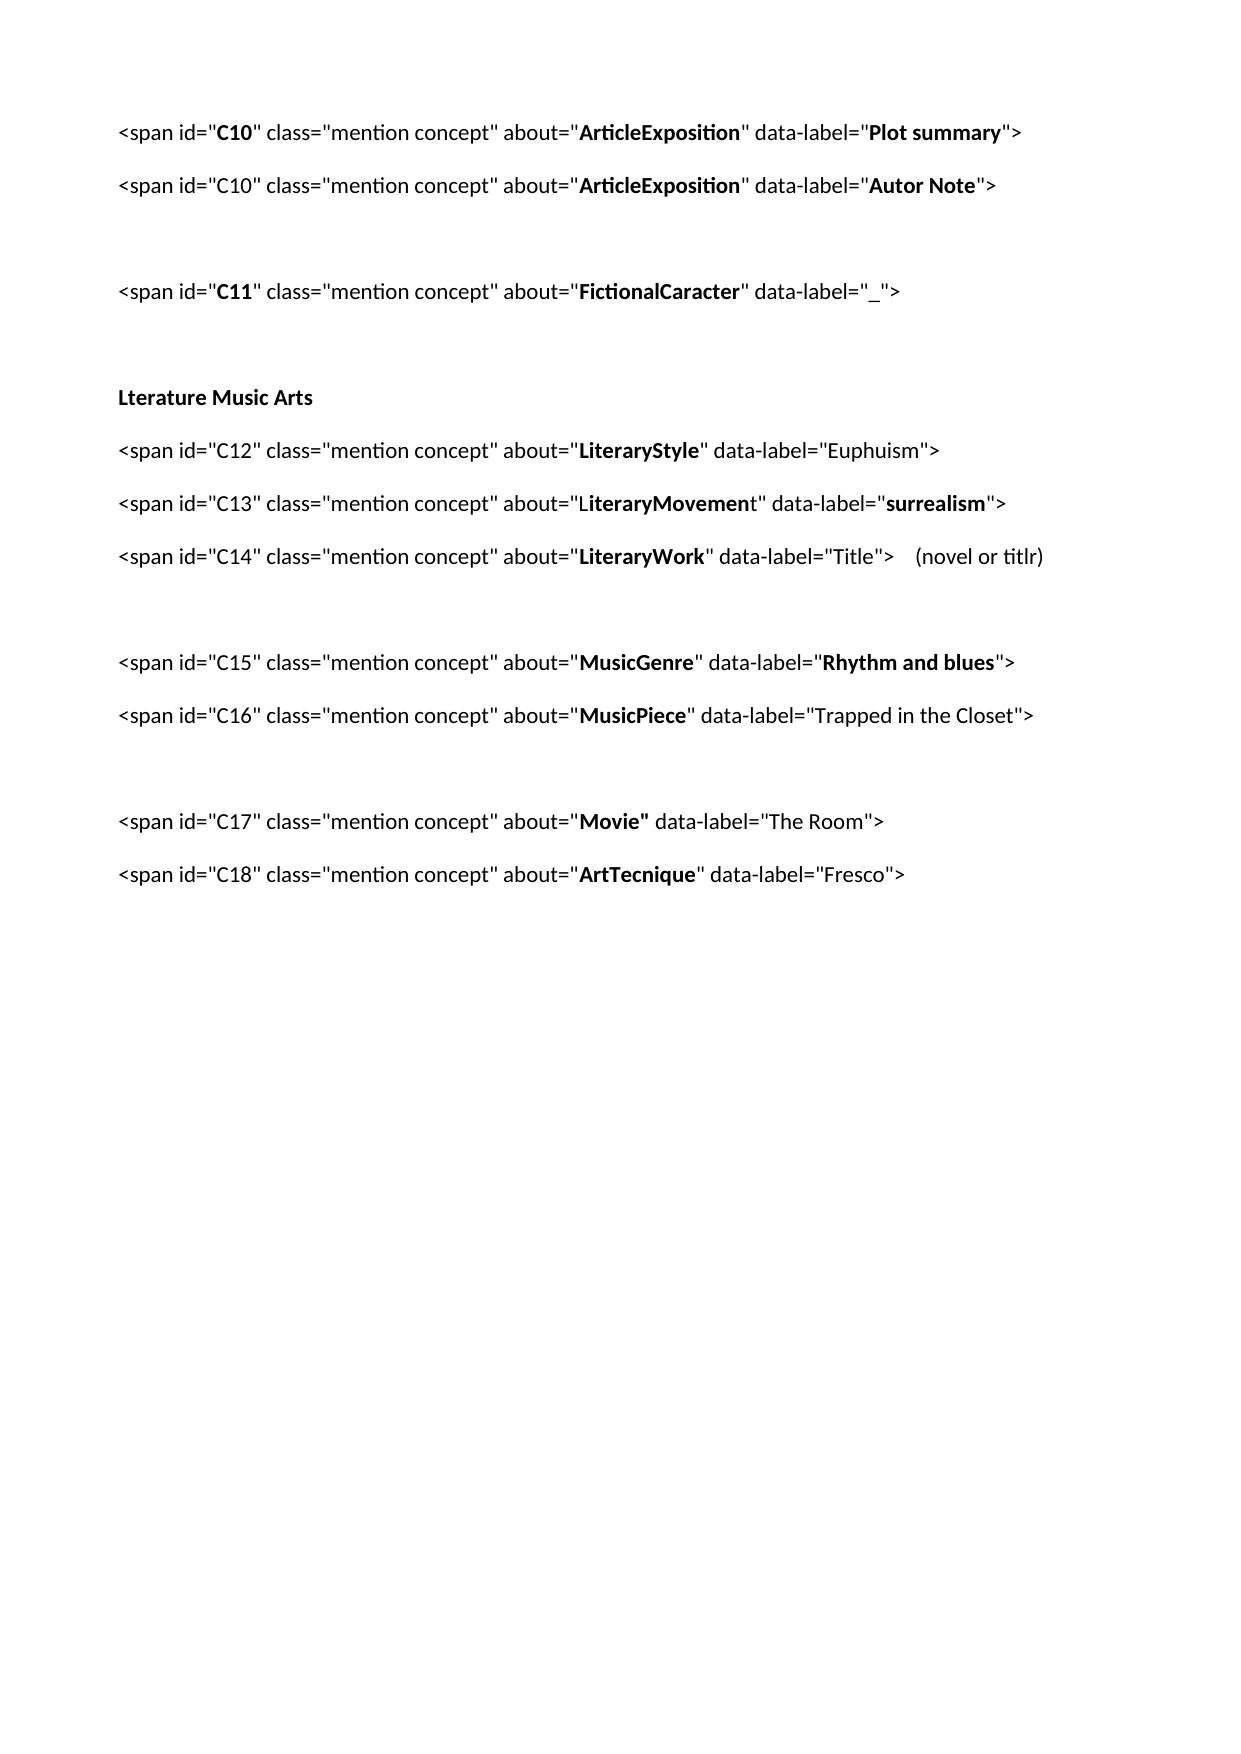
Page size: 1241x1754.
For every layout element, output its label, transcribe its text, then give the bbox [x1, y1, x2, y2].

text <span id="C12" class="mention concept" about="LiteraryStyle" data-label="Euphuism"> [118, 436, 1122, 464]
text <span id="C13" class="mention concept" about="LiteraryMovement" data-label="surrealism"> [118, 489, 1122, 517]
text <span id="C14" class="mention concept" about="LiteraryWork" data-label="Title"> (novel or titlr) [118, 542, 1122, 570]
text <span id="C10" class="mention concept" about="ArticleExposition" data-label="Plot summary"> [118, 118, 1122, 146]
text <span id="C18" class="mention concept" about="ArtTecnique" data-label="Fresco"> [118, 860, 1122, 888]
text <span id="C15" class="mention concept" about="MusicGenre" data-label="Rhythm and blues"> [118, 648, 1122, 676]
text <span id="C10" class="mention concept" about="ArticleExposition" data-label="Autor Note"> [118, 171, 1122, 199]
text <span id="C17" class="mention concept" about="Movie" data-label="The Room"> [118, 807, 1122, 835]
text <span id="C16" class="mention concept" about="MusicPiece" data-label="Trapped in the Closet"> [118, 701, 1122, 729]
text <span id="C11" class="mention concept" about="FictionalCaracter" data-label="_"> [118, 277, 1122, 305]
text Lterature Music Arts [118, 383, 1122, 411]
